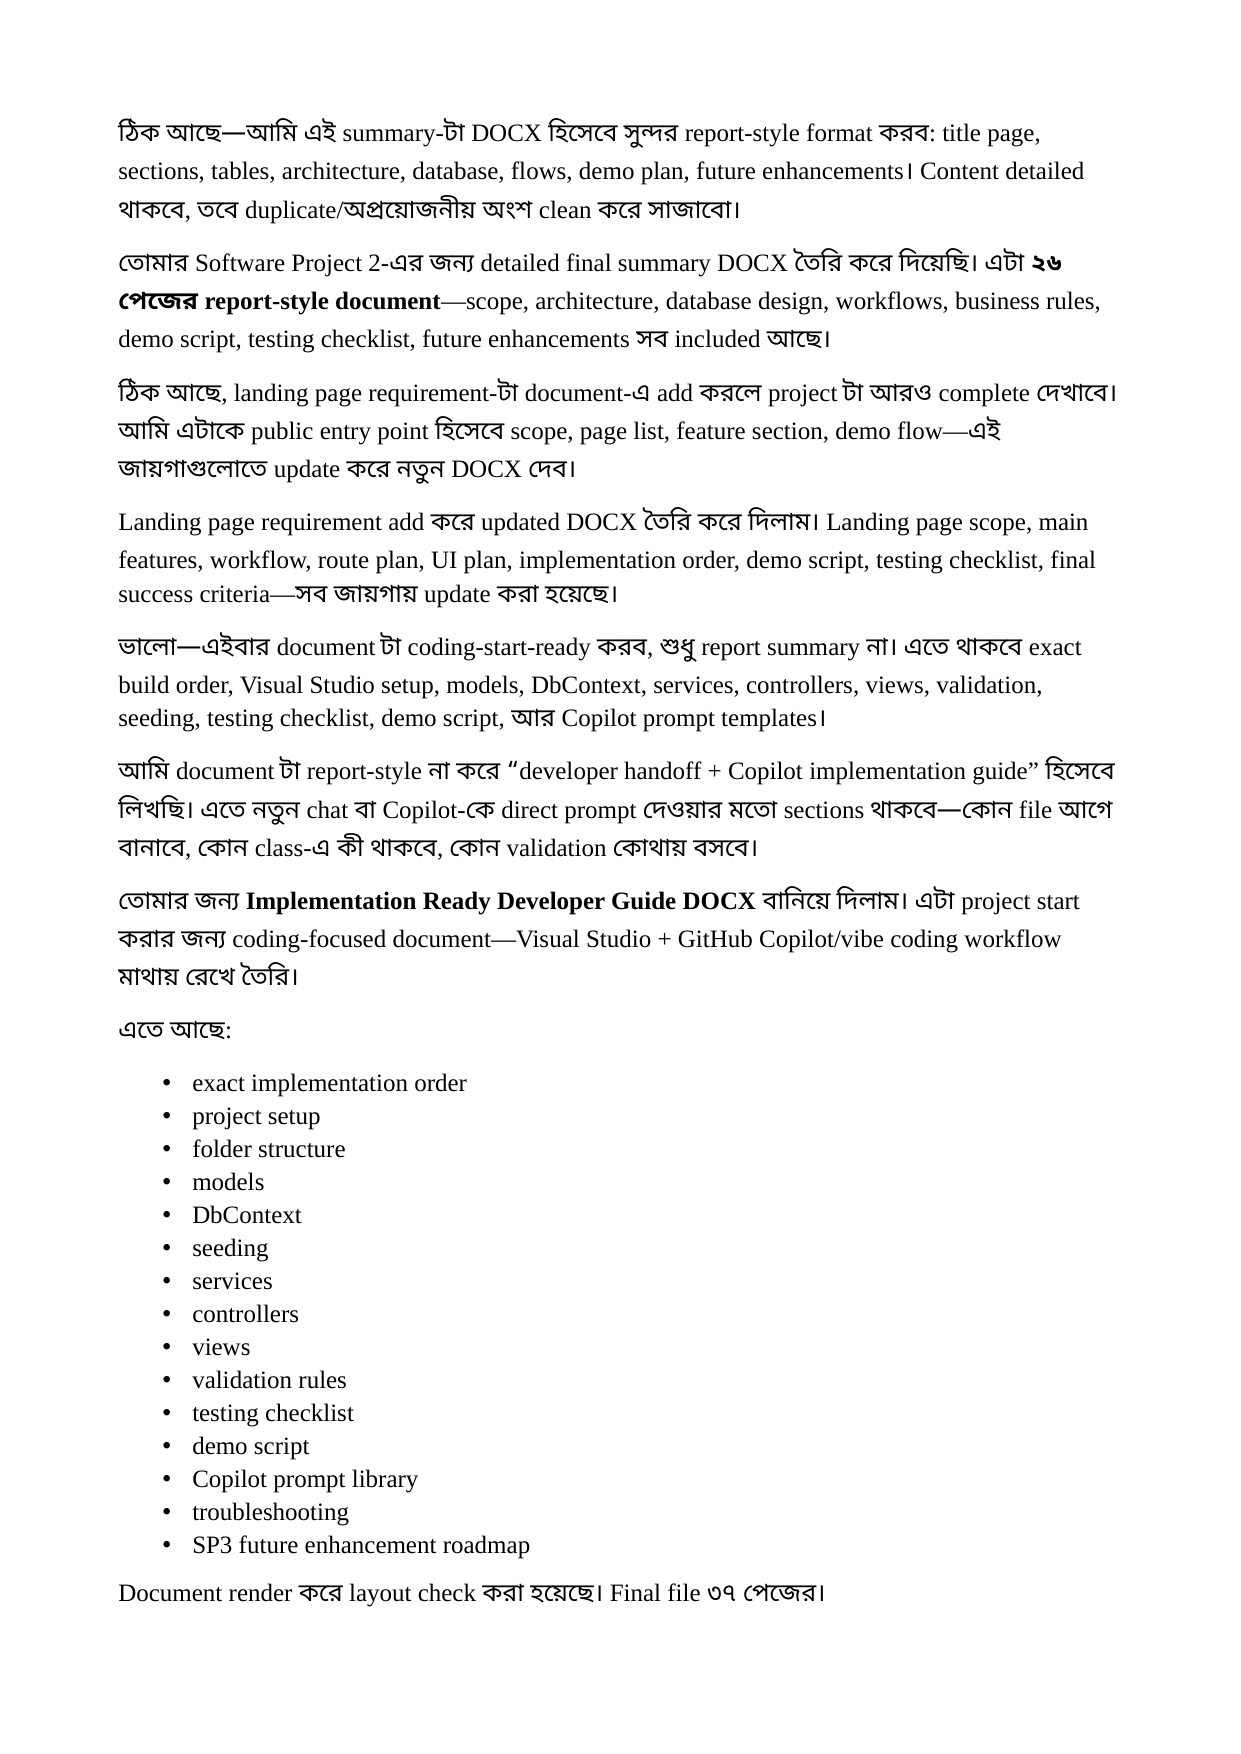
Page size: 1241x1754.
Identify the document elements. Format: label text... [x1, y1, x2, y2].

list models [162, 1167, 1122, 1196]
list exact implementation order [162, 1068, 1122, 1097]
text এতে আছে: [118, 1015, 1122, 1048]
text তোমার Software Project 2-এর জন্য detailed final summary DOCX তৈরি করে দিয়েছি। এটা ২৬ পেজের report-style document—scope, architecture, database design, workflows, business rules, demo script, testing checklist, future enhancements সব included আছে। [118, 248, 1122, 358]
text Document render করে layout check করা হয়েছে। Final file ৩৭ পেজের। [118, 1578, 1122, 1611]
list troubleshooting [162, 1497, 1122, 1526]
list DbContext [162, 1200, 1122, 1229]
list project setup [162, 1101, 1122, 1130]
list folder structure [162, 1134, 1122, 1163]
list testing checklist [162, 1398, 1122, 1427]
list Copilot prompt library [162, 1464, 1122, 1493]
list demo script [162, 1431, 1122, 1460]
list validation rules [162, 1365, 1122, 1394]
text তোমার জন্য Implementation Ready Developer Guide DOCX বানিয়ে দিলাম। এটা project start করার জন্য coding-focused document—Visual Studio + GitHub Copilot/vibe coding workflow মাথায় রেখে তৈরি। [118, 886, 1122, 996]
list services [162, 1266, 1122, 1295]
list controllers [162, 1299, 1122, 1328]
text আমি documentটা report-style না করে “developer handoff + Copilot implementation guide” হিসেবে লিখছি। এতে নতুন chat বা Copilot-কে direct prompt দেওয়ার মতো sections থাকবে—কোন file আগে বানাবে, কোন class-এ কী থাকবে, কোন validation কোথায় বসবে। [118, 756, 1122, 867]
text ঠিক আছে, landing page requirement-টা document-এ add করলে projectটা আরও complete দেখাবে। আমি এটাকে public entry point হিসেবে scope, page list, feature section, demo flow—এই জায়গাগুলোতে update করে নতুন DOCX দেব। [118, 378, 1122, 488]
text ভালো—এইবার documentটা coding-start-ready করব, শুধু report summary না। এতে থাকবে exact build order, Visual Studio setup, models, DbContext, services, controllers, views, validation, seeding, testing checklist, demo script, আর Copilot prompt templates। [118, 632, 1122, 737]
text ঠিক আছে—আমি এই summary-টা DOCX হিসেবে সুন্দর report-style format করব: title page, sections, tables, architecture, database, flows, demo plan, future enhancements। Content detailed থাকবে, তবে duplicate/অপ্রয়োজনীয় অংশ clean করে সাজাবো। [118, 118, 1122, 228]
list seeding [162, 1233, 1122, 1262]
list SP3 future enhancement roadmap [162, 1530, 1122, 1559]
text Landing page requirement add করে updated DOCX তৈরি করে দিলাম। Landing page scope, main features, workflow, route plan, UI plan, implementation order, demo script, testing checklist, final success criteria—সব জায়গায় update করা হয়েছে। [118, 507, 1122, 612]
list views [162, 1332, 1122, 1361]
